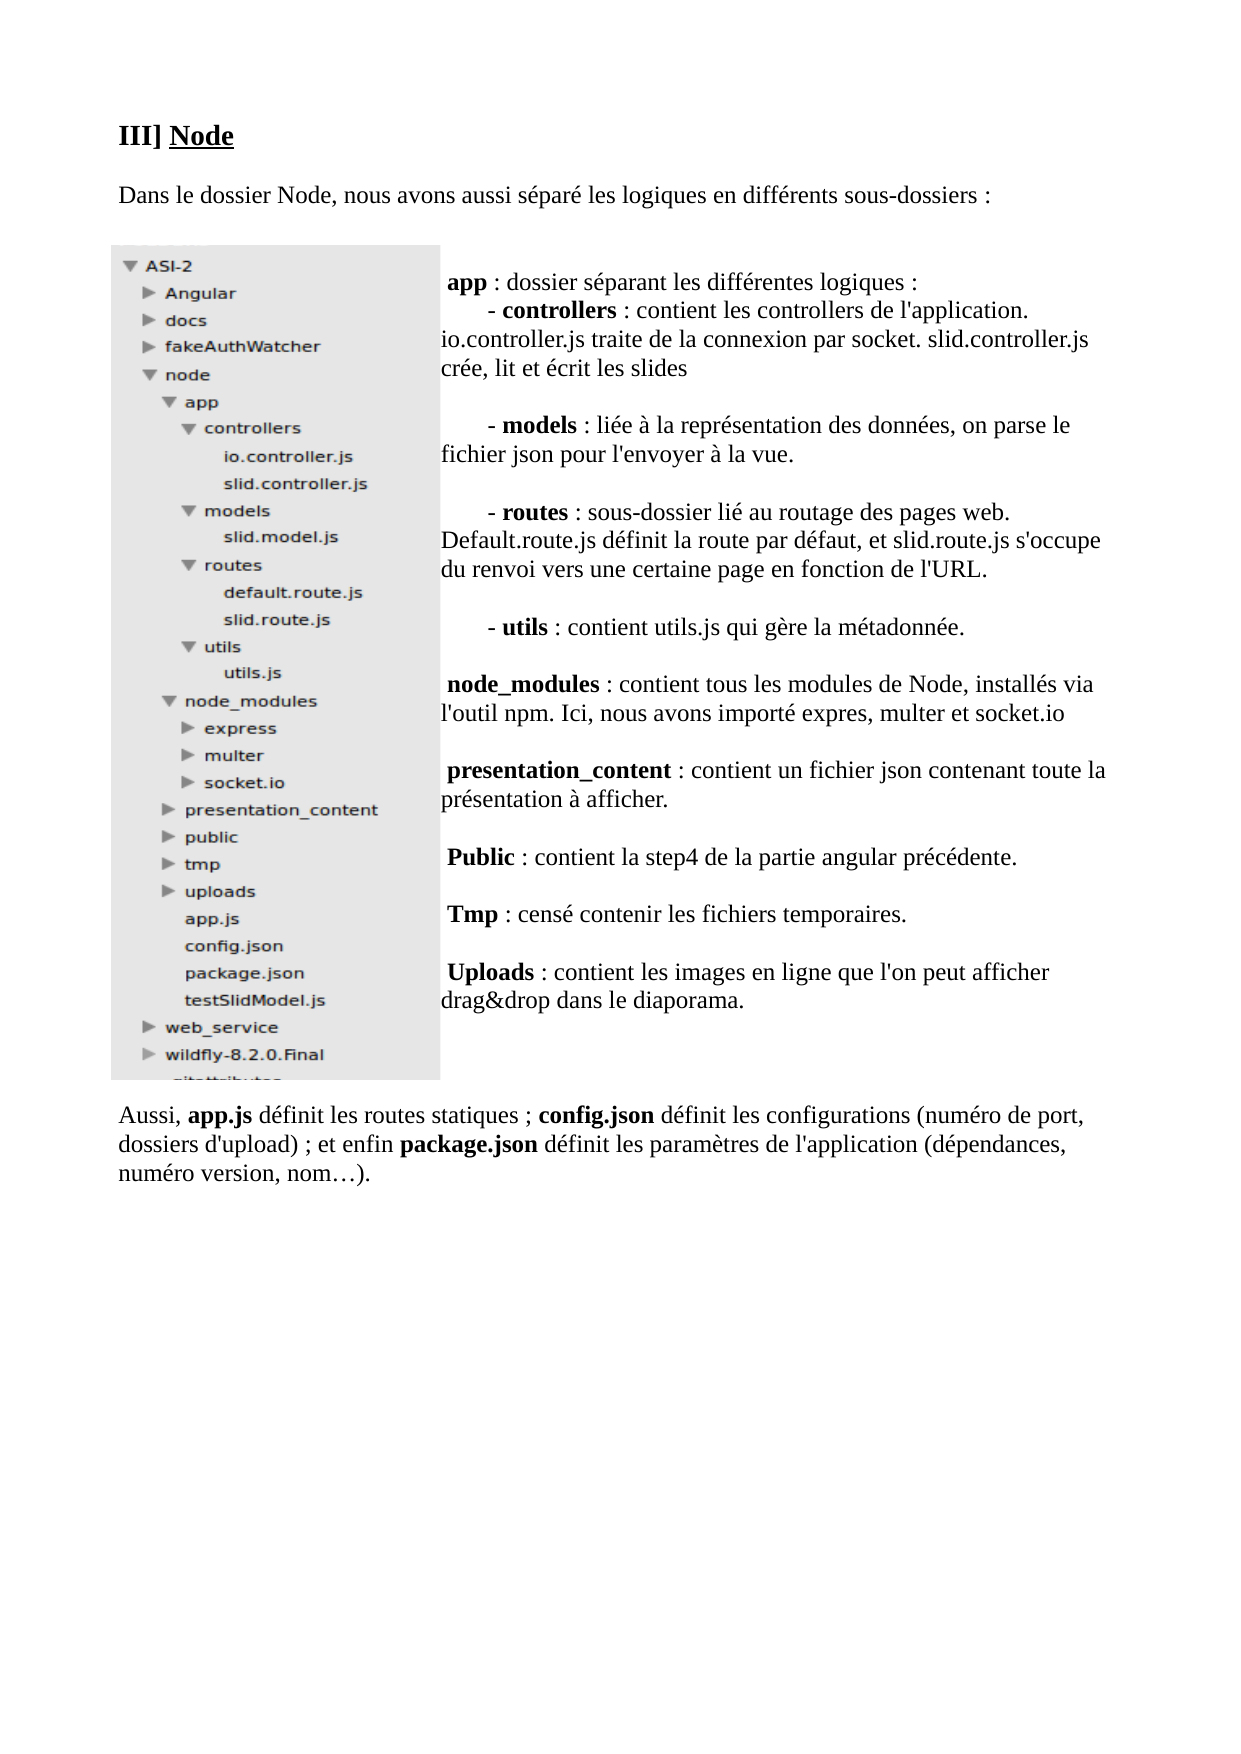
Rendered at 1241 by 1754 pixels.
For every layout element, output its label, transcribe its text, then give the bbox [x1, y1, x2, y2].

text - models : liée à la représentation des données, on parse le fichier json pour l'envoyer à la vue. [438, 410, 1122, 468]
text Tmp : censé contenir les fichiers temporaires. [438, 899, 1122, 928]
text - utils : contient utils.js qui gère la métadonnée. [438, 612, 1122, 640]
picture [111, 245, 146, 1080]
text Aussi, app.js définit les routes statiques ; config.json définit les configurations (numéro de port, dossiers d'upload) ; et enfin package.json définit les paramètres de l'application (dépendances, numéro version, nom…). [118, 1100, 1122, 1187]
text Dans le dossier Node, nous avons aussi séparé les logiques en différents sous-dossiers : [118, 180, 1122, 209]
text node_modules : contient tous les modules de Node, installés via l'outil npm. Ici, nous avons importé expres, multer et socket.io [438, 669, 1122, 727]
text presentation_content : contient un fichier json contenant toute la présentation à afficher. [438, 755, 1122, 813]
text app : dossier séparant les différentes logiques : [438, 267, 1122, 295]
text - controllers : contient les controllers de l'application. io.controller.js traite de la connexion par socket. slid.controller.js crée, lit et écrit les slides [438, 295, 1122, 382]
text - routes : sous-dossier lié au routage des pages web. Default.route.js définit la route par défaut, et slid.route.js s'occupe du renvoi vers une certaine page en fonction de l'URL. [438, 497, 1122, 583]
text III] Node [118, 118, 1122, 152]
text Public : contient la step4 de la partie angular précédente. [438, 842, 1122, 870]
text Uploads : contient les images en ligne que l'on peut afficher drag&drop dans le diaporama. [438, 957, 1122, 1014]
